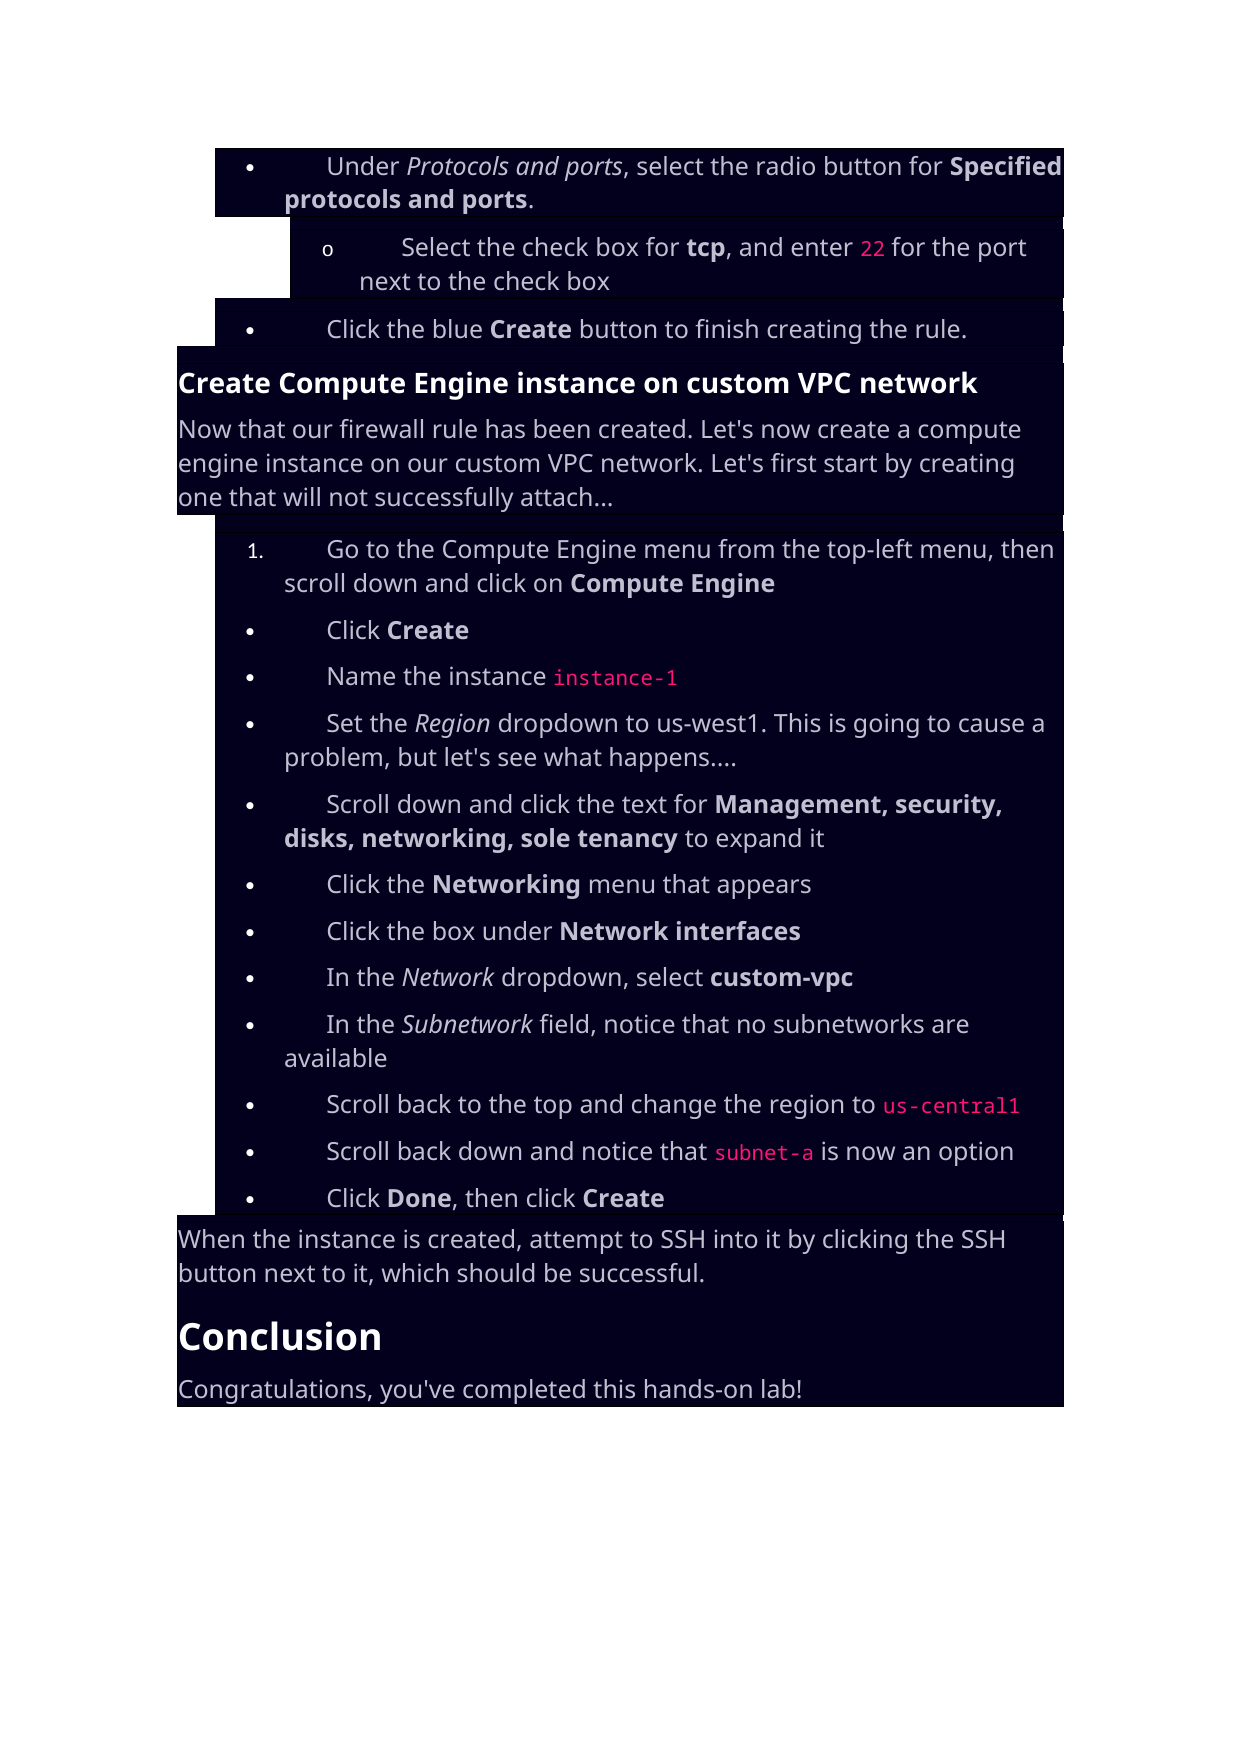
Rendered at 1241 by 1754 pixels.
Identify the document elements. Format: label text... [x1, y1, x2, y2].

list Under Protocols and ports, select the radio button for Specified protocols and ports. [216, 149, 1063, 216]
list Scroll down and click the text for Management, security, disks, networking, sole tenancy to expand it [216, 786, 1063, 854]
list Click Done, then click Create [216, 1180, 1063, 1214]
list Name the instance instance-1 [216, 658, 1063, 693]
text When the instance is created, attempt to SSH into it by clicking the SSH button next to it, which should be successful. [178, 1222, 1063, 1290]
list Click the blue Create button to finish creating the rule. [216, 312, 1063, 345]
list In the Network dropdown, select custom-vpc [216, 959, 1063, 994]
list In the Subnetwork field, notice that no subnetworks are available [216, 1006, 1063, 1075]
list Select the check box for tcp, and enter 22 for the port next to the check box [291, 230, 1063, 298]
list Scroll back down and notice that subnet-a is now an option [216, 1133, 1063, 1168]
subtitle Conclusion [178, 1310, 1063, 1362]
text Now that our firewall rule has been created. Let's now create a compute engine instance on our custom VPC network. Let's first start by creating one that will not successfully attach... [178, 411, 1063, 514]
subtitle Create Compute Engine instance on custom VPC network [178, 364, 1063, 402]
list Scroll back to the top and change the region to us-central1 [216, 1087, 1063, 1121]
list Go to the Compute Engine menu from the top-left menu, then scroll down and click on Compute Engine [216, 533, 1063, 600]
list Set the Region dropdown to us-west1. This is going to cause a problem, but let's see what happens.... [216, 705, 1063, 774]
list Click the Networking menu that appears [216, 866, 1063, 901]
list Click Create [216, 612, 1063, 647]
list Click the box under Network interfaces [216, 913, 1063, 947]
text Congratulations, you've completed this hands-on lab! [178, 1372, 1063, 1406]
